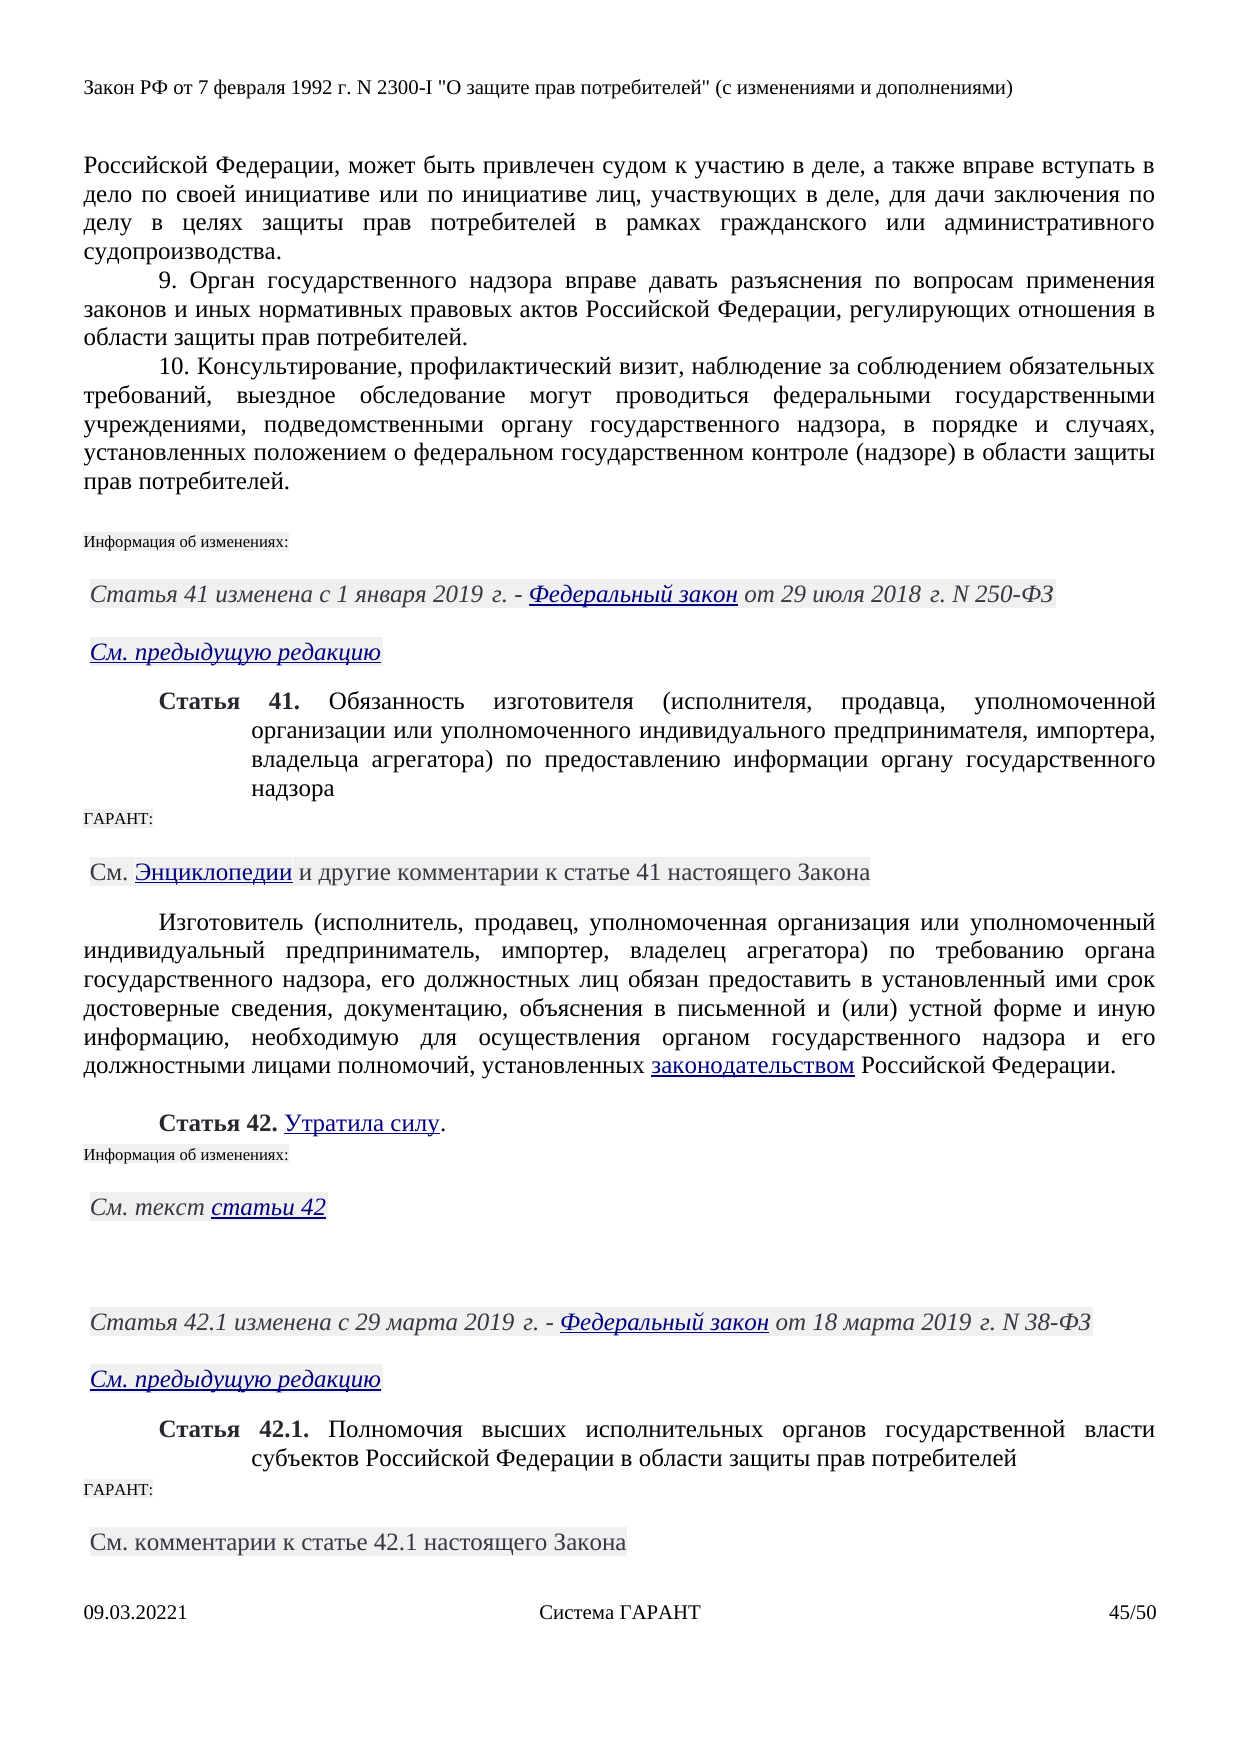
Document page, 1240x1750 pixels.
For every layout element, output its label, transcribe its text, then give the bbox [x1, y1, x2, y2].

text Статья 42. Утратила силу. [158, 1108, 1156, 1137]
text Информация об изменениях: [83, 532, 1156, 551]
text ГАРАНТ: [83, 1479, 1156, 1498]
text Статья 42.1 изменена с 29 марта 2019 г. - Федеральный закон от 18 марта 2019 г. N 38-ФЗ [83, 1307, 1156, 1336]
text Статья 41. Обязанность изготовителя (исполнителя, продавца, уполномоченной организации или уполномоченного индивидуального предпринимателя, импортера, владельца агрегатора) по предоставлению информации органу государственного надзора [158, 686, 1156, 801]
text См. Энциклопедии и другие комментарии к статье 41 настоящего Закона [83, 857, 1156, 886]
text 9. Орган государственного надзора вправе давать разъяснения по вопросам применения законов и иных нормативных правовых актов Российской Федерации, регулирующих отношения в области защиты прав потребителей. [83, 265, 1156, 351]
text См. текст статьи 42 [83, 1192, 1156, 1221]
text Российской Федерации, может быть привлечен судом к участию в деле, а также вправе вступать в дело по своей инициативе или по инициативе лиц, участвующих в деле, для дачи заключения по делу в целях защиты прав потребителей в рамках гражданского или административного судопроизводства. [83, 150, 1156, 265]
text См. предыдущую редакцию [83, 637, 1156, 666]
text Статья 42.1. Полномочия высших исполнительных органов государственной власти субъектов Российской Федерации в области защиты прав потребителей [158, 1414, 1156, 1471]
text Информация об изменениях: [83, 1144, 1156, 1163]
text См. комментарии к статье 42.1 настоящего Закона [83, 1527, 1156, 1556]
text См. предыдущую редакцию [83, 1364, 1156, 1393]
text Статья 41 изменена с 1 января 2019 г. - Федеральный закон от 29 июля 2018 г. N 250-ФЗ [83, 579, 1156, 608]
text Изготовитель (исполнитель, продавец, уполномоченная организация или уполномоченный индивидуальный предприниматель, импортер, владелец агрегатора) по требованию органа государственного надзора, его должностных лиц обязан предоставить в установленный ими срок достоверные сведения, документацию, объяснения в письменной и (или) устной форме и иную информацию, необходимую для осуществления органом государственного надзора и его должностными лицами полномочий, установленных законодательством Российской Федерации. [83, 907, 1156, 1079]
text ГАРАНТ: [83, 809, 1156, 828]
text 10. Консультирование, профилактический визит, наблюдение за соблюдением обязательных требований, выездное обследование могут проводиться федеральными государственными учреждениями, подведомственными органу государственного надзора, в порядке и случаях, установленных положением о федеральном государственном контроле (надзоре) в области защиты прав потребителей. [83, 351, 1156, 495]
